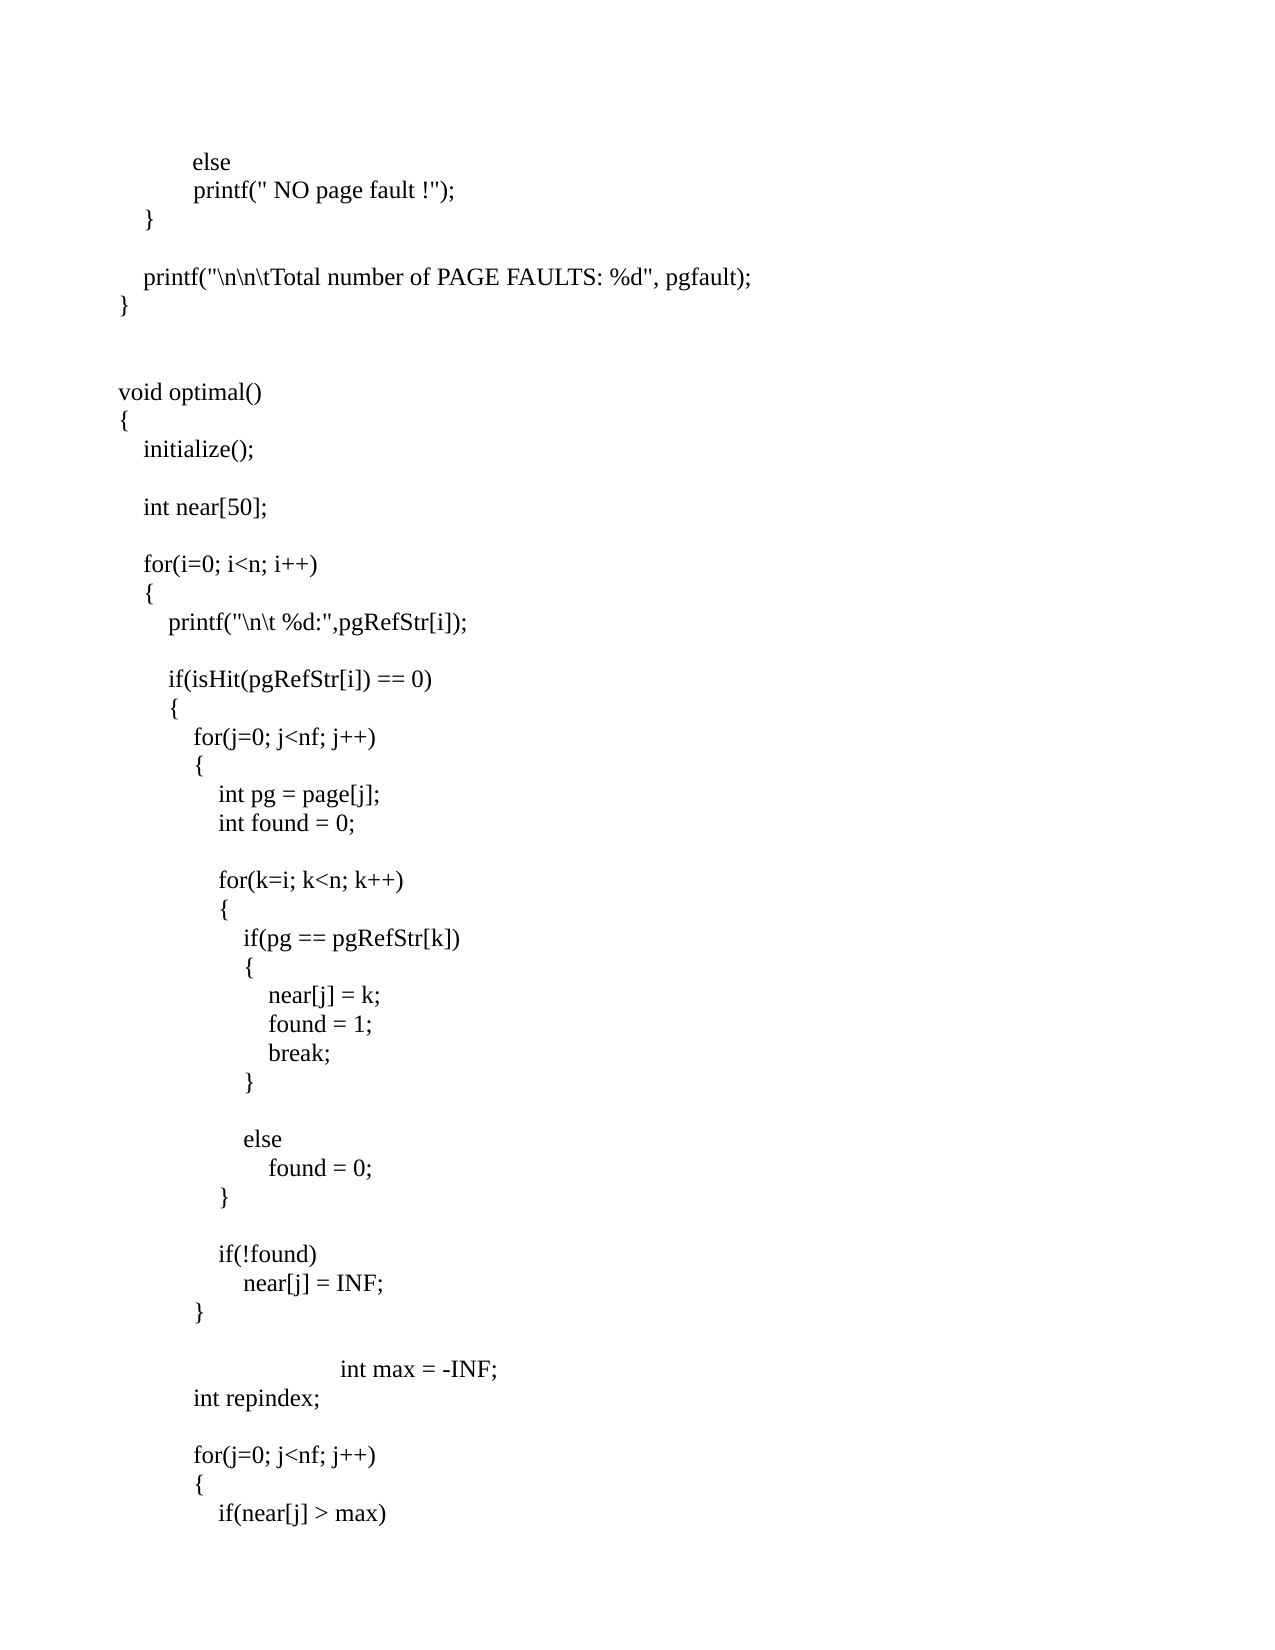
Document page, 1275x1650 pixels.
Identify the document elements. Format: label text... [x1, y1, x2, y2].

text void optimal() [118, 377, 1157, 406]
text for(j=0; j<nf; j++) [118, 1441, 1157, 1469]
text printf(" NO page fault !"); [118, 176, 1157, 204]
text else [118, 147, 1157, 176]
text if(near[j] > max) [118, 1498, 1157, 1527]
text if(isHit(pgRefStr[i]) == 0) [118, 664, 1157, 693]
text } [118, 1297, 1157, 1326]
text { [118, 1469, 1157, 1498]
text int pg = page[j]; [118, 779, 1157, 808]
text { [118, 894, 1157, 923]
text found = 0; [118, 1153, 1157, 1182]
text { [118, 952, 1157, 981]
text for(k=i; k<n; k++) [118, 866, 1157, 894]
text int repindex; [118, 1383, 1157, 1412]
text { [118, 578, 1157, 607]
text if(pg == pgRefStr[k]) [118, 923, 1157, 952]
text initialize(); [118, 434, 1157, 463]
text else [118, 1124, 1157, 1153]
text near[j] = INF; [118, 1268, 1157, 1297]
text found = 1; [118, 1009, 1157, 1038]
text } [118, 1067, 1157, 1096]
text break; [118, 1038, 1157, 1067]
text } [118, 204, 1157, 233]
text printf("\n\n\tTotal number of PAGE FAULTS: %d", pgfault); [118, 262, 1157, 291]
text for(j=0; j<nf; j++) [118, 722, 1157, 751]
text } [118, 291, 1157, 319]
text if(!found) [118, 1239, 1157, 1268]
text { [118, 751, 1157, 779]
text int max = -INF; [118, 1354, 1157, 1383]
text int found = 0; [118, 808, 1157, 837]
text int near[50]; [118, 492, 1157, 521]
text printf("\n\t %d:",pgRefStr[i]); [118, 607, 1157, 636]
text for(i=0; i<n; i++) [118, 549, 1157, 578]
text { [118, 693, 1157, 722]
text } [118, 1182, 1157, 1211]
text { [118, 406, 1157, 434]
text near[j] = k; [118, 981, 1157, 1009]
